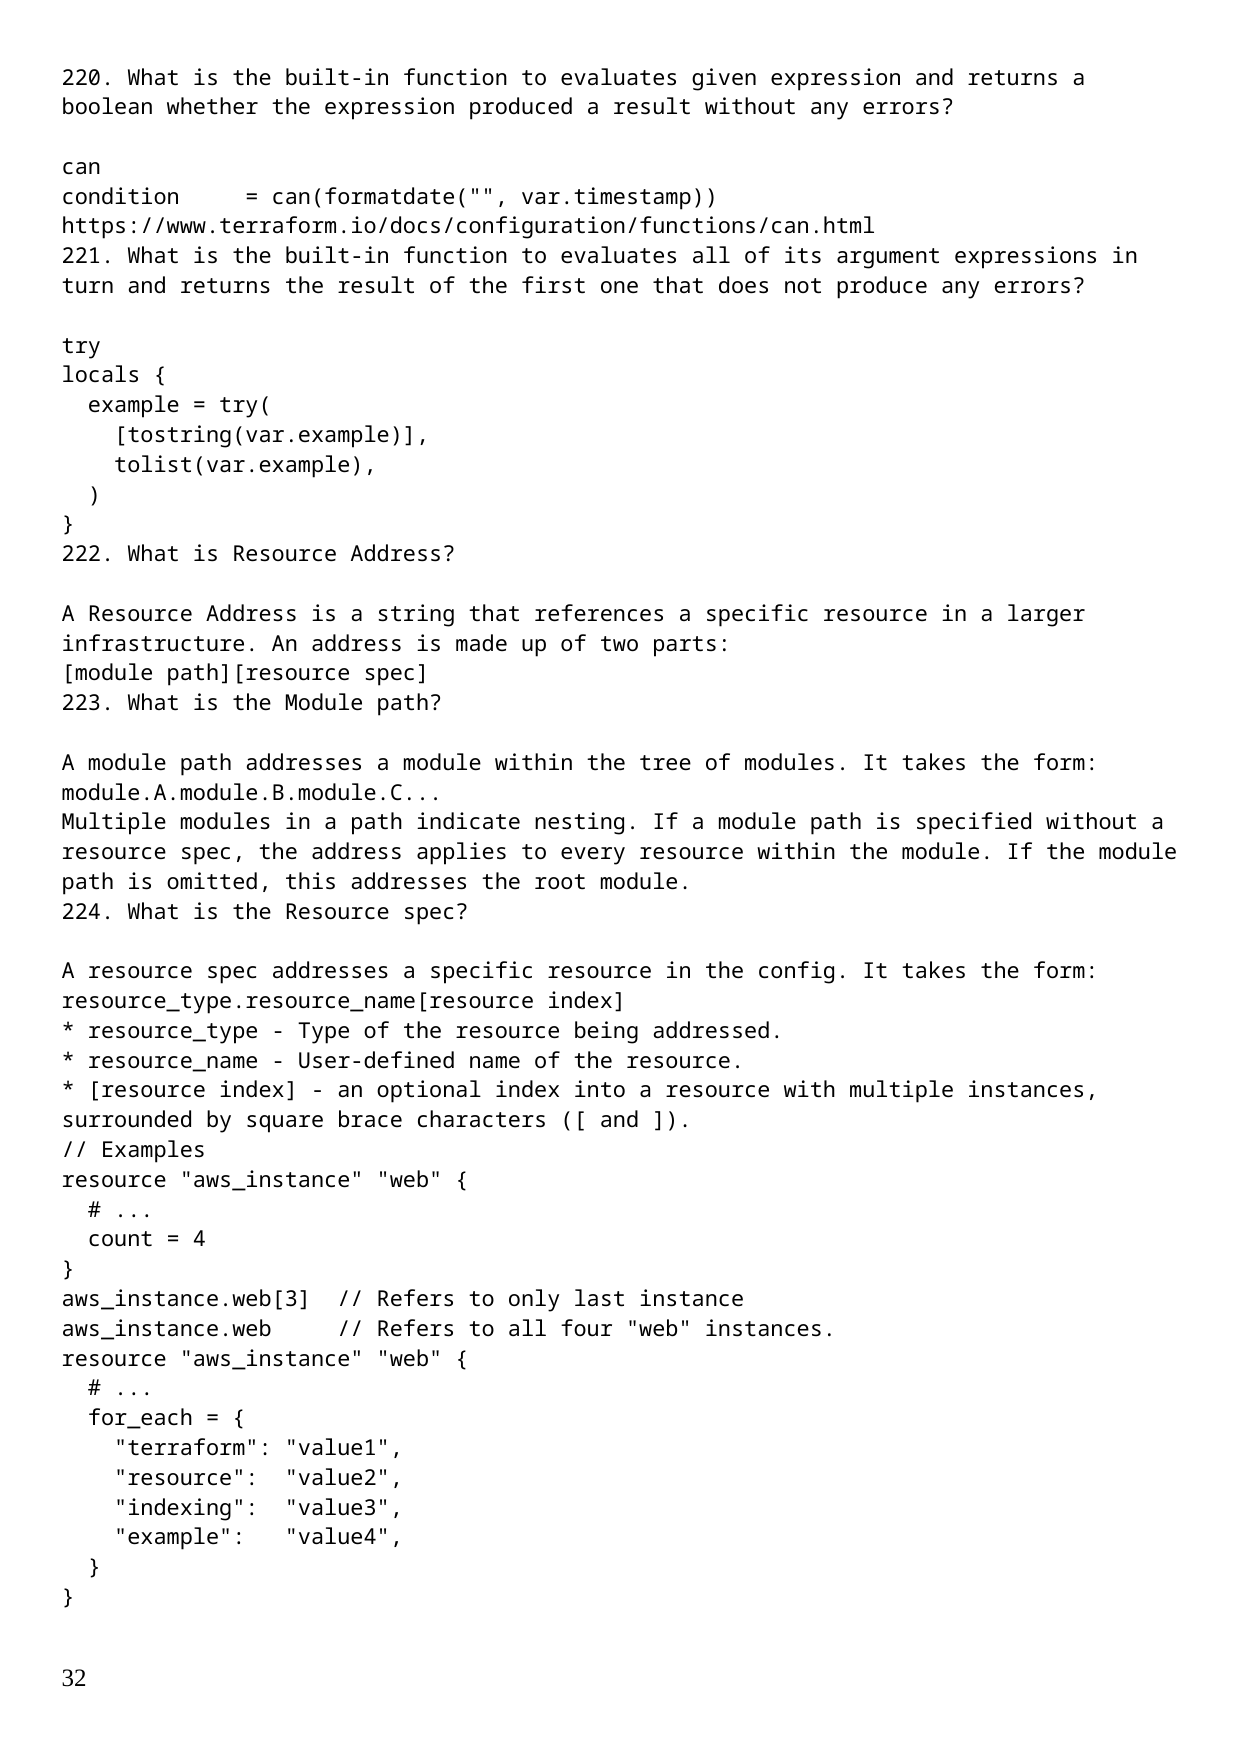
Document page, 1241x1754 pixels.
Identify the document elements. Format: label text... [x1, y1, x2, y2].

text can [61, 151, 1179, 181]
text } [61, 1551, 1179, 1581]
text https://www.terraform.io/docs/configuration/functions/can.html [61, 210, 1179, 240]
text try [61, 329, 1179, 359]
text A Resource Address is a string that references a specific resource in a larger infrastructure. An address is made up of two parts: [61, 598, 1179, 657]
text * [resource index] - an optional index into a resource with multiple instances, surrounded by square brace characters ([ and ]). [61, 1074, 1179, 1134]
text for_each = { [61, 1402, 1179, 1432]
text example = try( [61, 389, 1179, 419]
text aws_instance.web // Refers to all four "web" instances. [61, 1313, 1179, 1342]
text "indexing": "value3", [61, 1491, 1179, 1521]
text condition = can(formatdate("", var.timestamp)) [61, 181, 1179, 210]
text tolist(var.example), [61, 449, 1179, 478]
text locals { [61, 359, 1179, 389]
text A module path addresses a module within the tree of modules. It takes the form: [61, 747, 1179, 776]
text "example": "value4", [61, 1521, 1179, 1551]
text } [61, 1253, 1179, 1283]
text # ... [61, 1193, 1179, 1223]
text resource "aws_instance" "web" { [61, 1164, 1179, 1193]
text 224. What is the Resource spec? [61, 896, 1179, 925]
text "terraform": "value1", [61, 1432, 1179, 1462]
text * resource_type - Type of the resource being addressed. [61, 1015, 1179, 1044]
text 222. What is Resource Address? [61, 538, 1179, 568]
text 220. What is the built-in function to evaluates given expression and returns a boolean whether the expression produced a result without any errors? [61, 61, 1179, 121]
text resource_type.resource_name[resource index] [61, 985, 1179, 1015]
text } [61, 1581, 1179, 1611]
text // Examples [61, 1134, 1179, 1164]
text [module path][resource spec] [61, 657, 1179, 687]
text * resource_name - User-defined name of the resource. [61, 1044, 1179, 1074]
text Multiple modules in a path indicate nesting. If a module path is specified without a resource spec, the address applies to every resource within the module. If the module path is omitted, this addresses the root module. [61, 806, 1179, 896]
text module.A.module.B.module.C... [61, 776, 1179, 806]
text "resource": "value2", [61, 1462, 1179, 1491]
text count = 4 [61, 1223, 1179, 1253]
text 221. What is the built-in function to evaluates all of its argument expressions in turn and returns the result of the first one that does not produce any errors? [61, 240, 1179, 300]
text # ... [61, 1372, 1179, 1402]
text [tostring(var.example)], [61, 419, 1179, 449]
text resource "aws_instance" "web" { [61, 1342, 1179, 1372]
text ) [61, 478, 1179, 508]
text aws_instance.web[3] // Refers to only last instance [61, 1283, 1179, 1313]
text 223. What is the Module path? [61, 687, 1179, 717]
text A resource spec addresses a specific resource in the config. It takes the form: [61, 955, 1179, 985]
text } [61, 508, 1179, 538]
